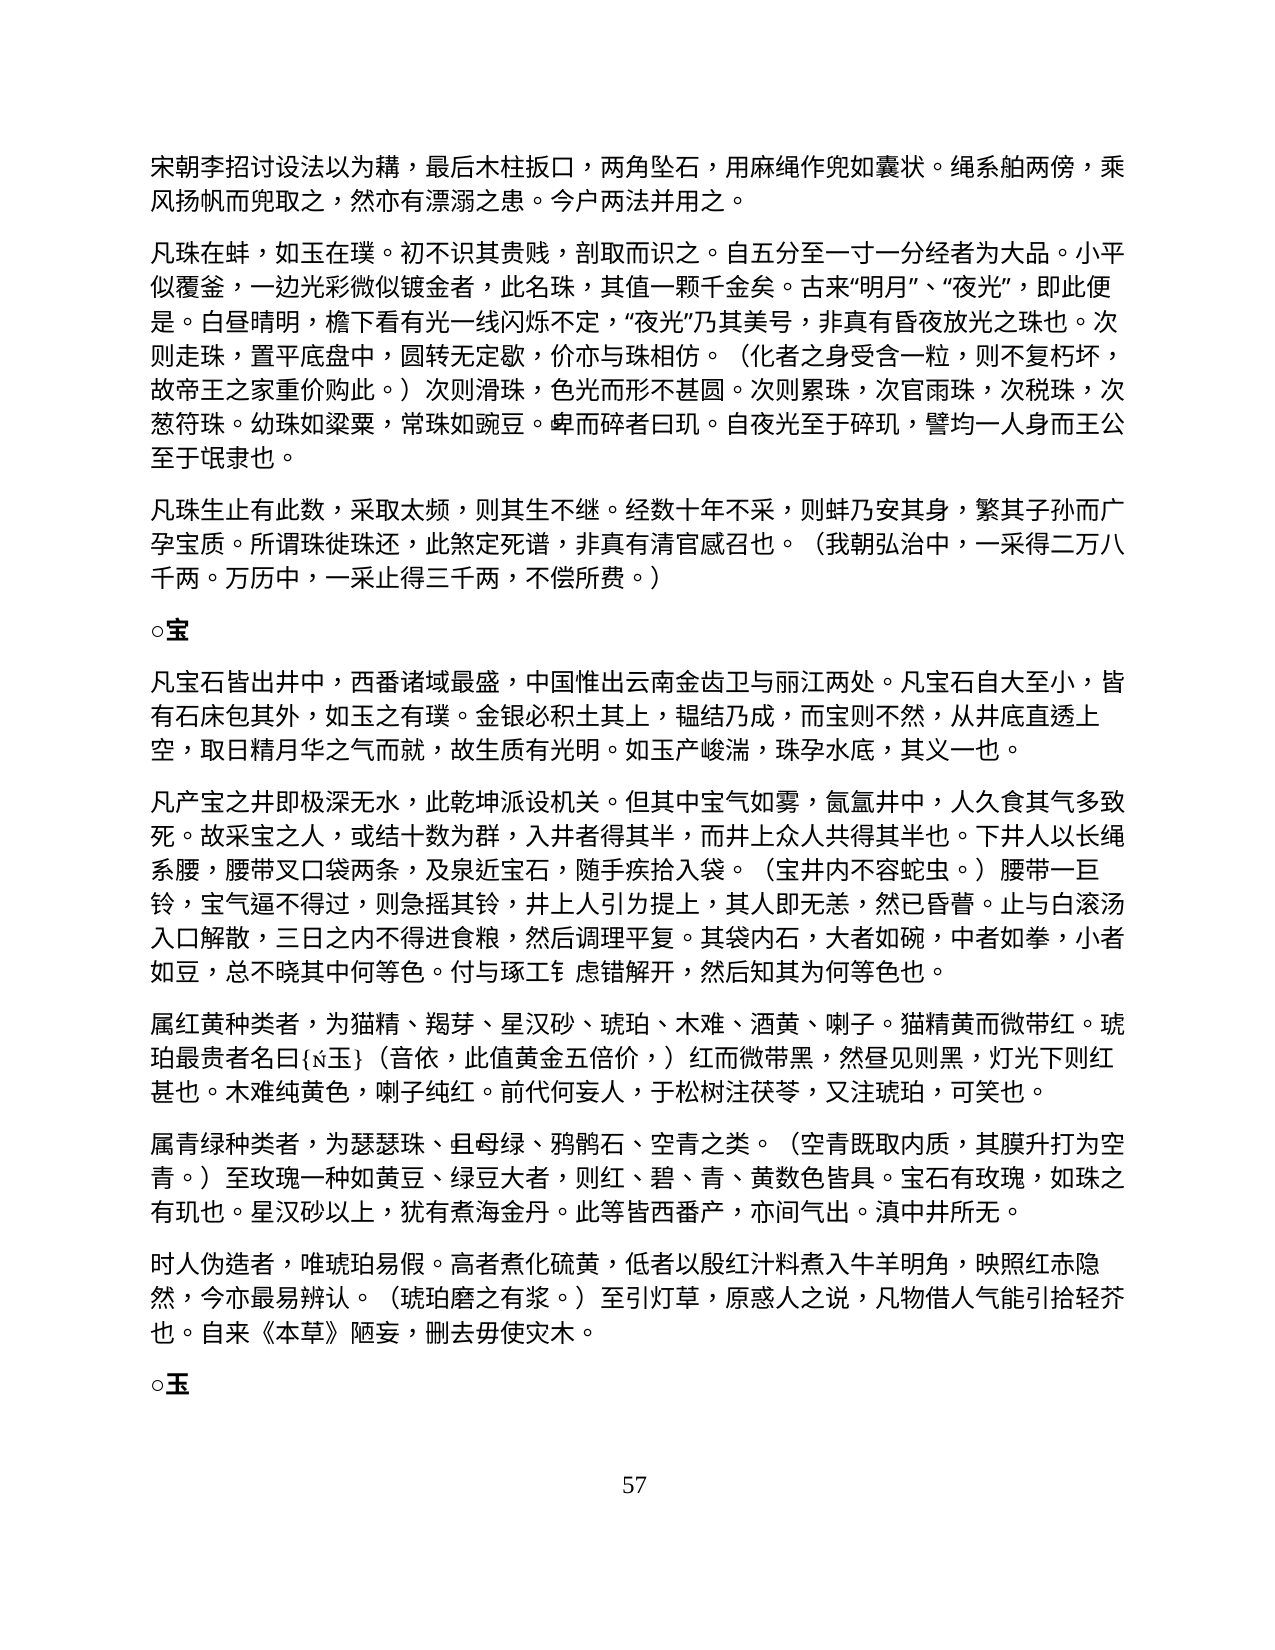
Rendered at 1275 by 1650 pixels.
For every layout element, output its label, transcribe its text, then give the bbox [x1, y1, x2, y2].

text ○玉 [150, 1367, 1125, 1401]
text 凡珠在蚌，如玉在璞。初不识其贵贱，剖取而识之。自五分至一寸一分经者为大品。小平似覆釜，一边光彩微似镀金者，此名珠，其值一颗千金矣。古来“明月”、“夜光”，即此便是。白昼晴明，檐下看有光一线闪烁不定，“夜光”乃其美号，非真有昏夜放光之珠也。次则走珠，置平底盘中，圆转无定歇，价亦与珠相仿。（化者之身受含一粒，则不复朽坏，故帝王之家重价购此。）次则滑珠，色光而形不甚圆。次则累珠，次官雨珠，次税珠，次葱符珠。幼珠如粱粟，常珠如豌豆。卑而碎者曰玑。自夜光至于碎玑，譬均一人身而王公至于氓隶也。 [150, 236, 1125, 474]
text ○宝 [150, 612, 1125, 647]
text 时人伪造者，唯琥珀易假。高者煮化硫黄，低者以殷红汁料煮入牛羊明角，映照红赤隐然，今亦最易辨认。（琥珀磨之有浆。）至引灯草，原惑人之说，凡物借人气能引拾轻芥也。自来《本草》陋妄，删去毋使灾木。 [150, 1247, 1125, 1349]
text 属红黄种类者，为猫精、羯芽、星汉砂、琥珀、木难、酒黄、喇子。猫精黄而微带红。琥珀最贵者名曰{玉}（音依，此值黄金五倍价，）红而微带黑，然昼见则黑，灯光下则红甚也。木难纯黄色，喇子纯红。前代何妄人，于松树注茯苓，又注琥珀，可笑也。 [150, 1007, 1125, 1109]
text 凡珠生止有此数，采取太频，则其生不继。经数十年不采，则蚌乃安其身，繁其子孙而广孕宝质。所谓珠徙珠还，此煞定死谱，非真有清官感召也。（我朝弘治中，一采得二万八千两。万历中，一采止得三千两，不偿所费。） [150, 492, 1125, 594]
text 凡产宝之井即极深无水，此乾坤派设机关。但其中宝气如雾，氤氲井中，人久食其气多致死。故采宝之人，或结十数为群，入井者得其半，而井上众人共得其半也。下井人以长绳系腰，腰带叉口袋两条，及泉近宝石，随手疾拾入袋。（宝井内不容蛇虫。）腰带一巨铃，宝气逼不得过，则急摇其铃，井上人引ㄌ提上，其人即无恙，然已昏瞢。止与白滚汤入口解散，三日之内不得进食粮，然后调理平复。其袋内石，大者如碗，中者如拳，小者如豆，总不晓其中何等色。付与琢工钅虑错解开，然后知其为何等色也。 [150, 784, 1125, 989]
text 属青绿种类者，为瑟瑟珠、且母绿、鸦鹘石、空青之类。（空青既取内质，其膜升打为空青。）至玫瑰一种如黄豆、绿豆大者，则红、碧、青、黄数色皆具。宝石有玫瑰，如珠之有玑也。星汉砂以上，犹有煮海金丹。此等皆西番产，亦间气出。滇中井所无。 [150, 1127, 1125, 1229]
text 宋朝李招讨设法以为耩，最后木柱扳口，两角坠石，用麻绳作兜如囊状。绳系舶两傍，乘风扬帆而兜取之，然亦有漂溺之患。今户两法并用之。 [150, 150, 1125, 218]
text 凡宝石皆出井中，西番诸域最盛，中国惟出云南金齿卫与丽江两处。凡宝石自大至小，皆有石床包其外，如玉之有璞。金银必积土其上，韫结乃成，而宝则不然，从井底直透上空，取日精月华之气而就，故生质有光明。如玉产峻湍，珠孕水底，其义一也。 [150, 664, 1125, 767]
